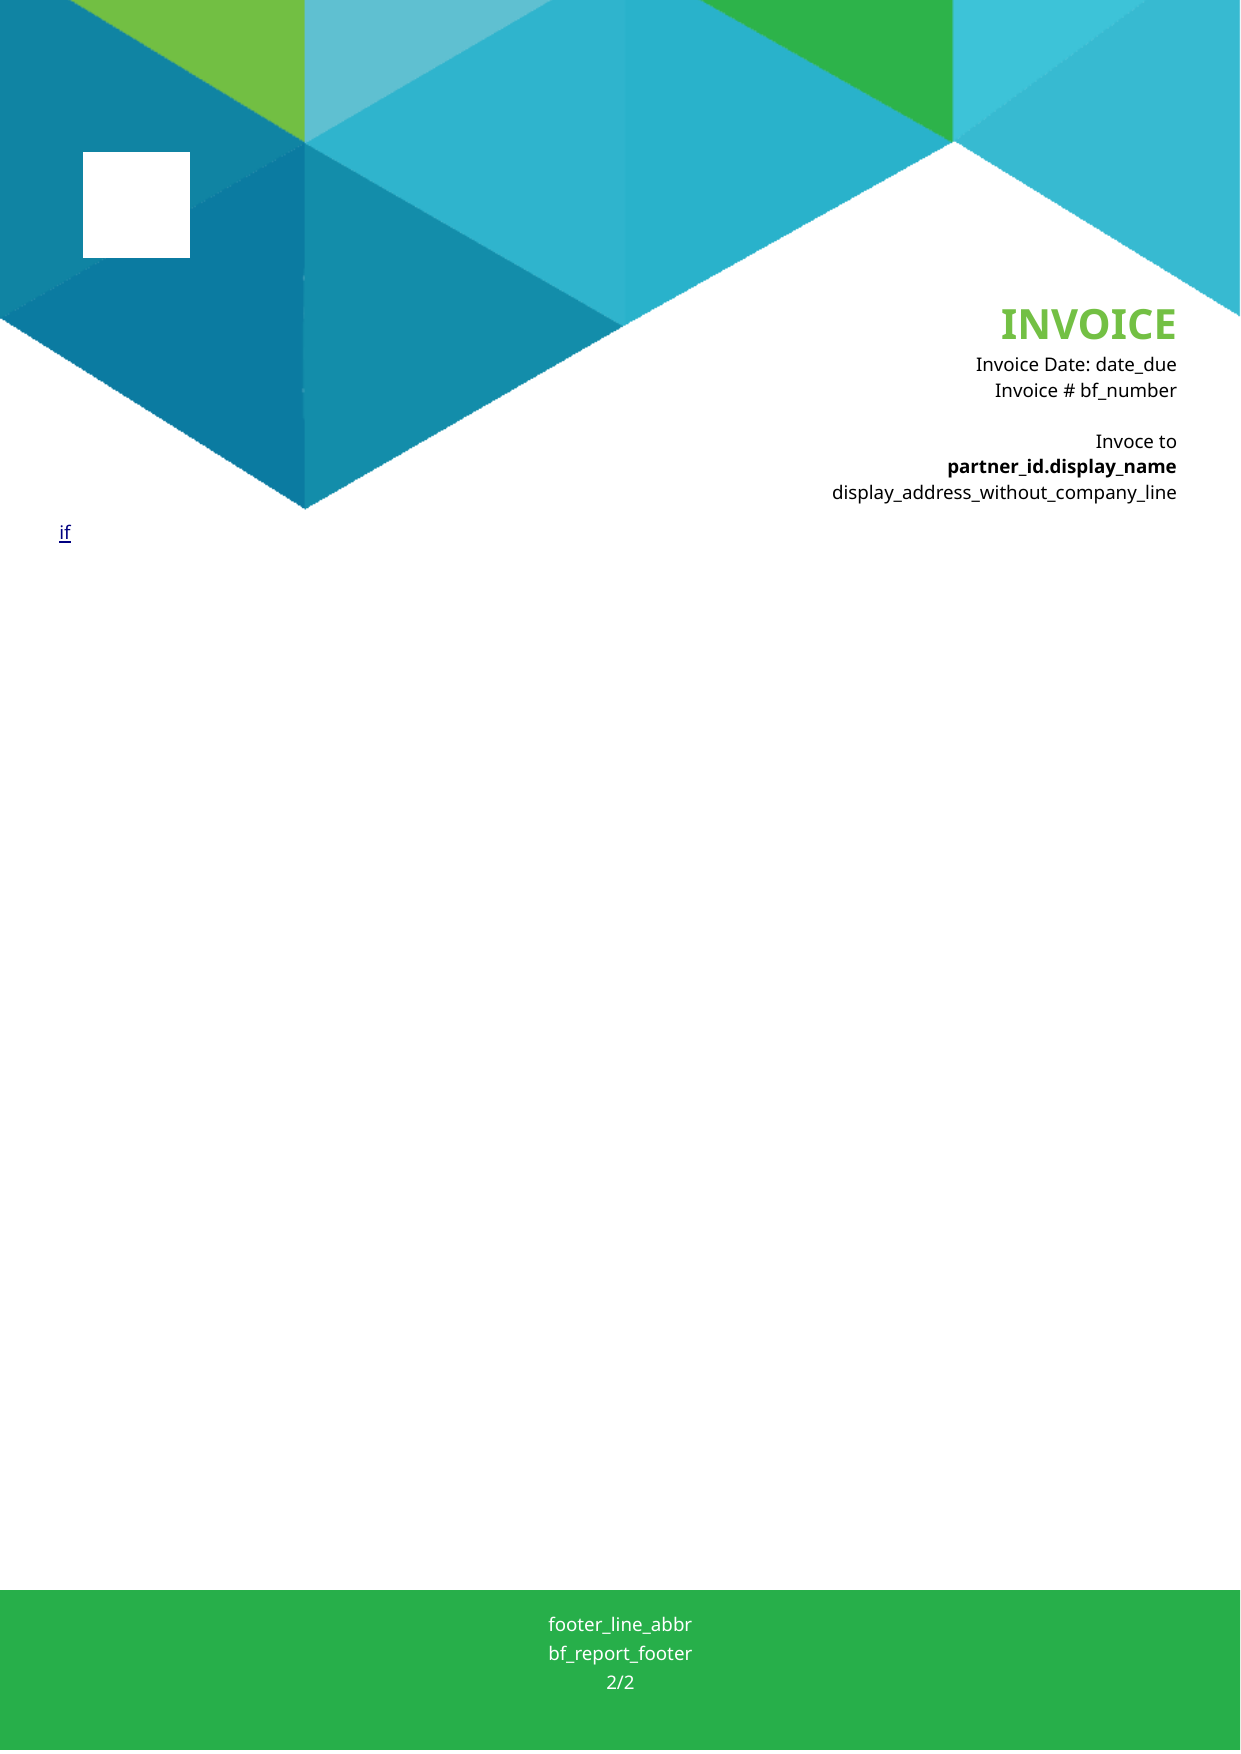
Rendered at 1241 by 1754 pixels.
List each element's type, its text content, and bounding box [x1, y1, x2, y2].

picture [0, 1590, 1241, 1750]
picture [0, 0, 1241, 522]
text if [59, 522, 1181, 545]
